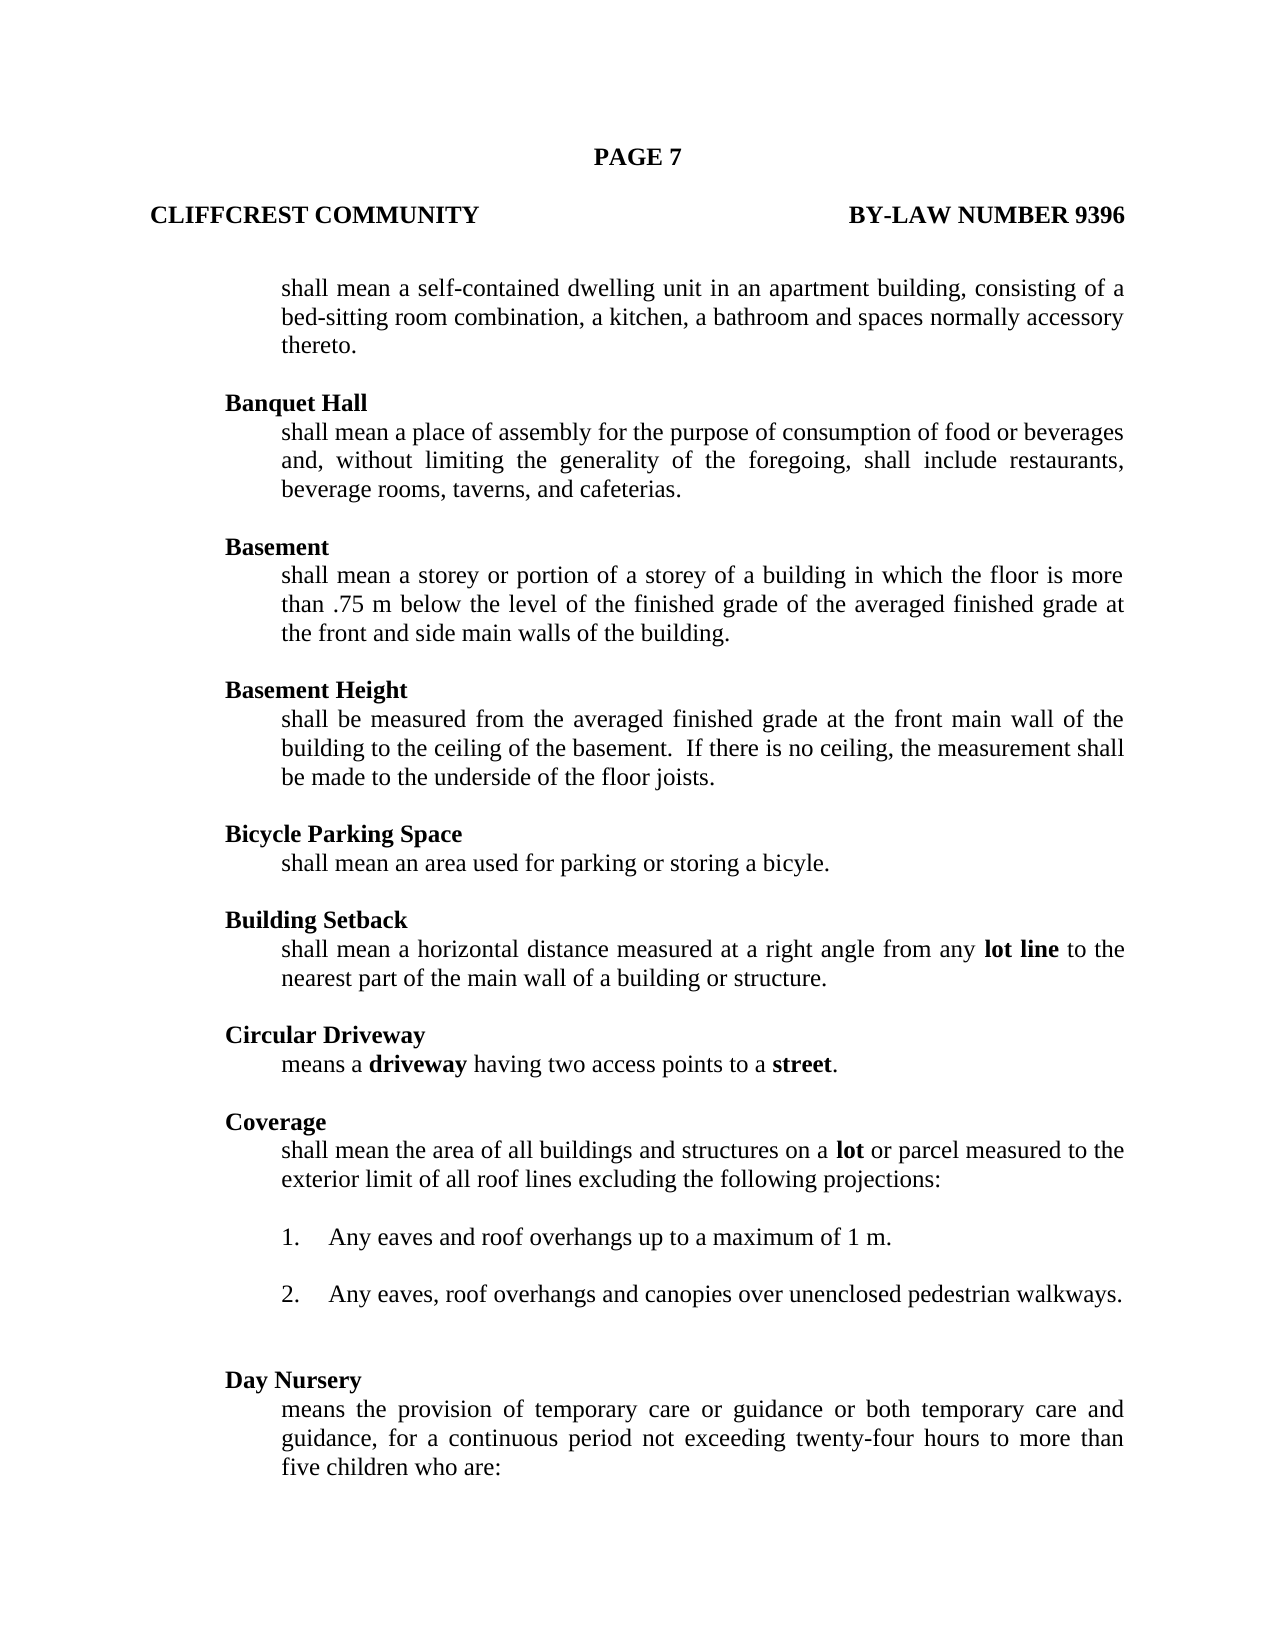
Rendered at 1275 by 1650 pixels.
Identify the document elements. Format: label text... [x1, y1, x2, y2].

text shall mean the area of all buildings and structures on a lot or parcel measured to the exterior limit of all roof lines excluding the following projections: [281, 1135, 1125, 1193]
text shall be measured from the averaged finished grade at the front main wall of the building to the ceiling of the basement. If there is no ceiling, the measurement shall be made to the underside of the floor joists. [281, 704, 1125, 790]
text Day Nursery [150, 1365, 1125, 1394]
text means a driveway having two access points to a street. [281, 1049, 1125, 1078]
text Bicycle Parking Space [150, 819, 1125, 848]
text means the provision of temporary care or guidance or both temporary care and guidance, for a continuous period not exceeding twenty-four hours to more than five children who are: [281, 1394, 1125, 1480]
text shall mean a place of assembly for the purpose of consumption of food or beverages and, without limiting the generality of the foregoing, shall include restaurants, beverage rooms, taverns, and cafeterias. [281, 417, 1125, 503]
text shall mean an area used for parking or storing a bicyle. [150, 848, 1125, 877]
text Coverage [150, 1107, 1125, 1135]
text Circular Driveway [150, 1020, 1125, 1049]
text shall mean a storey or portion of a storey of a building in which the floor is more than .75 m below the level of the finished grade of the averaged finished grade at the front and side main walls of the building. [281, 560, 1125, 647]
text shall mean a horizontal distance measured at a right angle from any lot line to the nearest part of the main wall of a building or structure. [281, 934, 1125, 992]
text 2. Any eaves, roof overhangs and canopies over unenclosed pedestrian walkways. [281, 1279, 1125, 1308]
text Basement [150, 532, 1125, 560]
text 1. Any eaves and roof overhangs up to a maximum of 1 m. [150, 1222, 1125, 1250]
text shall mean a self-contained dwelling unit in an apartment building, consisting of a bed-sitting room combination, a kitchen, a bathroom and spaces normally accessory thereto. [281, 273, 1125, 359]
text Basement Height [150, 675, 1125, 704]
text Building Setback [150, 905, 1125, 934]
text Banquet Hall [150, 388, 1125, 417]
